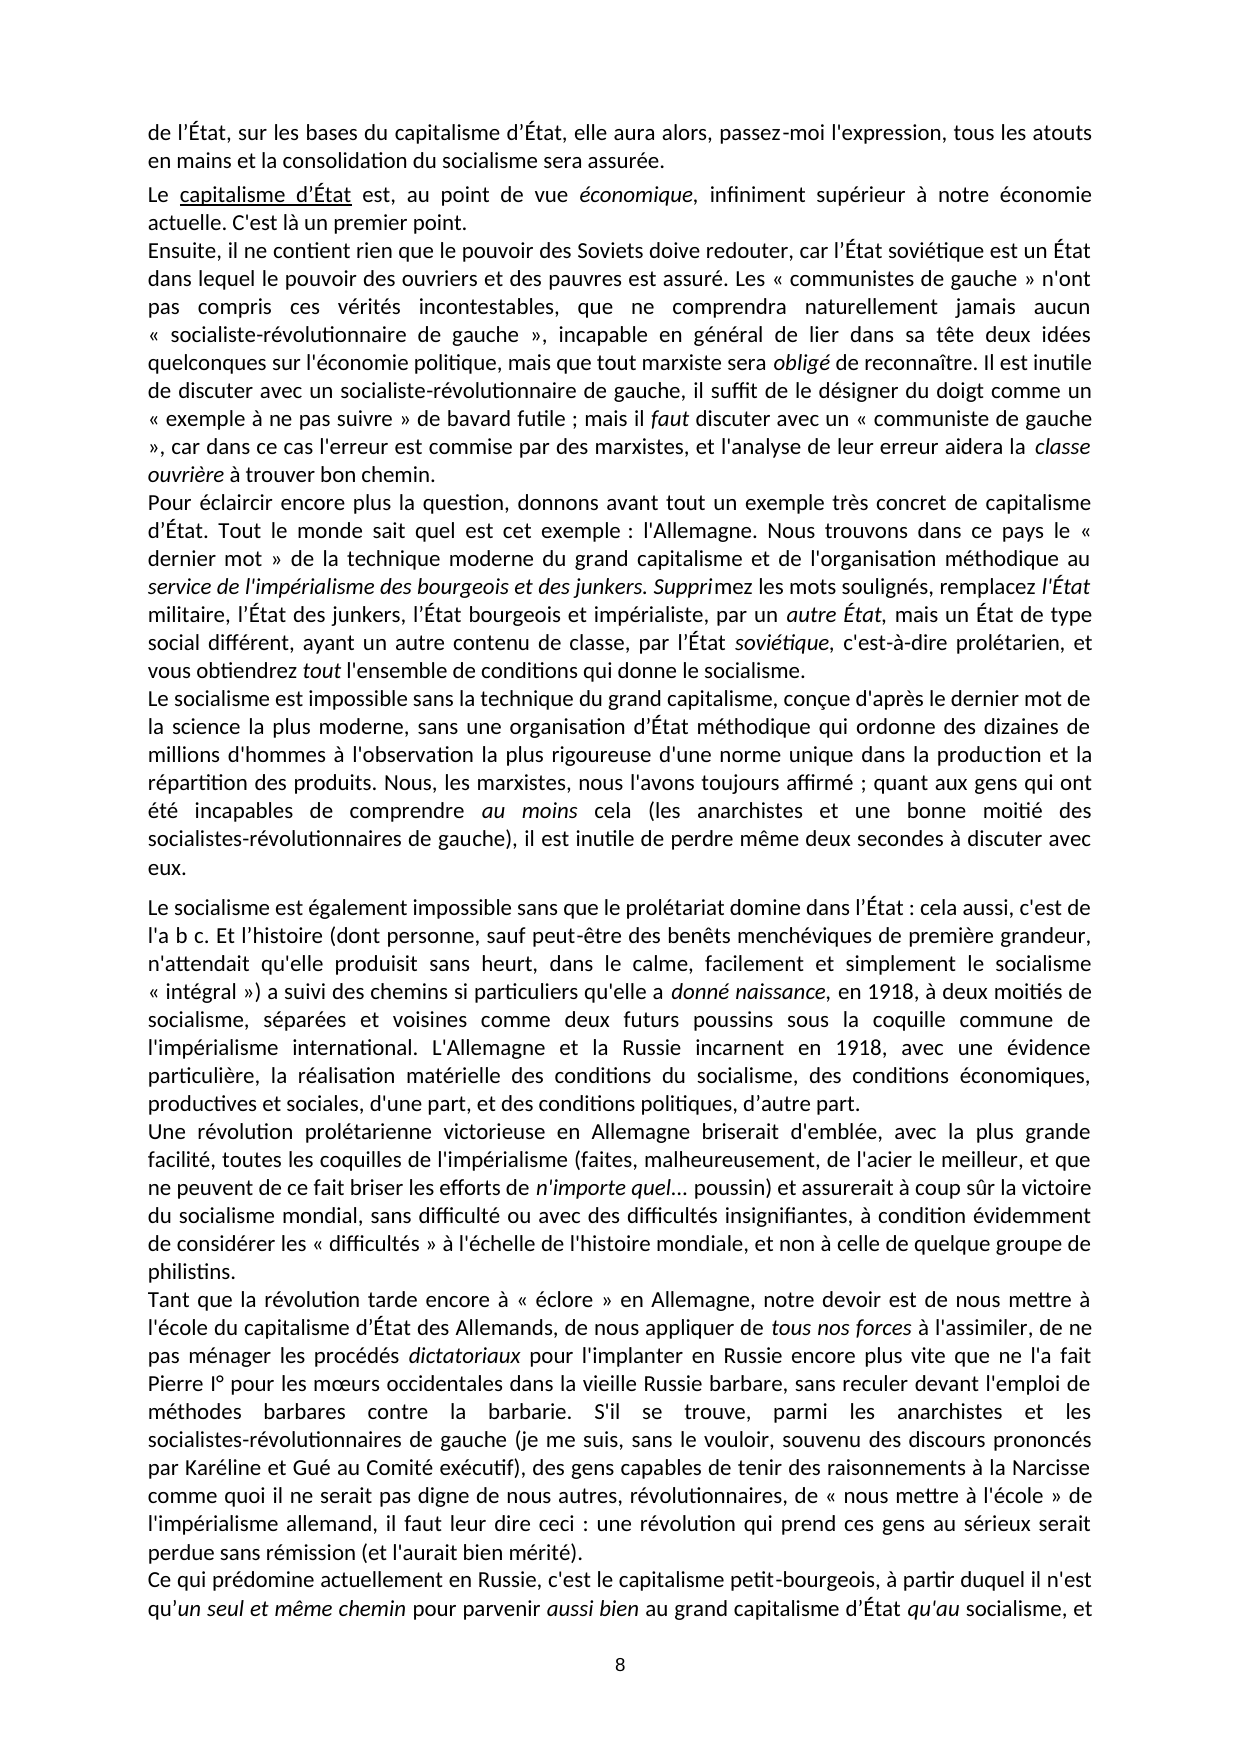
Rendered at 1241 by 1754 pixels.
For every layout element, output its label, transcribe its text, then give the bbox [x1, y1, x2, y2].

text Ce qui prédomine actuellement en Russie, c'est le capitalisme petit‑bourgeois, à partir duquel il n'est qu’un seul et même chemin pour parvenir aussi bien au grand capitalisme d’État qu'au socialisme, et [148, 1566, 1093, 1622]
text Tant que la révolution tarde encore à « éclore » en Allemagne, notre devoir est de nous mettre à l'école du capitalisme d’État des Allemands, de nous appliquer de tous nos forces à l'assimiler, de ne pas ménager les procédés dictatoriaux pour l'implanter en Russie encore plus vite que ne l'a fait Pierre I° pour les mœurs occidentales dans la vieille Russie barbare, sans reculer devant l'emploi de méthodes barbares contre la barbarie. S'il se trouve, parmi les anarchistes et les socialistes‑révolutionnaires de gauche (je me suis, sans le vouloir, souvenu des discours prononcés par Karéline et Gué au Comité exécutif), des gens capables de tenir des raisonnements à la Narcisse comme quoi il ne serait pas digne de nous autres, révolutionnaires, de « nous mettre à l'école » de l'impérialisme allemand, il faut leur dire ceci : une révolution qui prend ces gens au sérieux serait perdue sans rémission (et l'aurait bien mérité). [148, 1285, 1093, 1566]
text Le socialisme est également impossible sans que le prolétariat domine dans l’État : cela aussi, c'est de l'a b c. Et l’histoire (dont personne, sauf peut‑être des benêts menchéviques de première grandeur, n'attendait qu'elle produisit sans heurt, dans le calme, facilement et simplement le socialisme « intégral ») a suivi des chemins si particuliers qu'elle a donné naissance, en 1918, à deux moitiés de socialisme, séparées et voisines comme deux futurs poussins sous la coquille commune de l'impérialisme international. L'Allemagne et la Russie incarnent en 1918, avec une évidence particulière, la réalisation matérielle des conditions du socialisme, des conditions économiques, productives et sociales, d'une part, et des conditions politiques, d’autre part. [148, 893, 1093, 1117]
text Le socialisme est impossible sans la technique du grand capitalisme, conçue d'après le dernier mot de la science la plus moderne, sans une organisation d’État méthodique qui ordonne des dizaines de millions d'hommes à l'observa­tion la plus rigoureuse d'une norme unique dans la produc­tion et la répartition des produits. Nous, les marxistes, nous l'avons toujours affirmé ; quant aux gens qui ont été incapables de comprendre au moins cela (les anarchistes et une bonne moitié des socialistes‑révolutionnaires de gau­che), il est inutile de perdre même deux secondes à discuter avec eux. [148, 684, 1093, 881]
text de l’État, sur les bases du capitalisme d’État, elle aura alors, passez‑moi l'expression, tous les atouts en mains et la consolidation du socialisme sera assurée. [148, 118, 1093, 174]
text Une révolution prolétarienne victorieuse en Allemagne briserait d'emblée, avec la plus grande facilité, toutes les coquilles de l'impérialisme (faites, malheureusement, de l'acier le meilleur, et que ne peuvent de ce fait briser les efforts de n'importe quel... poussin) et assurerait à coup sûr la victoire du socialisme mondial, sans difficulté ou avec des difficultés insignifiantes, à condition évidemment de considérer les « difficultés » à l'échelle de l'histoire mondiale, et non à celle de quelque groupe de philistins. [148, 1117, 1093, 1285]
text Pour éclaircir encore plus la question, donnons avant tout un exemple très concret de capitalisme d’État. Tout le monde sait quel est cet exemple : l'Allemagne. Nous trouvons dans ce pays le « dernier mot » de la technique moderne du grand capitalisme et de l'organisation méthodique au service de l'impérialisme des bourgeois et des junkers. Supprimez les mots soulignés, remplacez l'État militaire, l’État des junkers, l’État bourgeois et impérialiste, par un autre État, mais un État de type social différent, ayant un autre contenu de classe, par l’État soviétique, c'est‑à‑dire prolé­tarien, et vous obtiendrez tout l'ensemble de conditions qui donne le socialisme. [148, 488, 1093, 684]
text Le capitalisme d’État est, au point de vue économique, infiniment supérieur à notre économie actuelle. C'est là un premier point. [148, 180, 1093, 236]
text Ensuite, il ne contient rien que le pouvoir des Soviets doive redouter, car l’État soviétique est un État dans lequel le pouvoir des ouvriers et des pauvres est assuré. Les « communistes de gauche » n'ont pas compris ces vérités incontestables, que ne comprendra naturellement jamais aucun « socialiste‑révolutionnaire de gauche », incapable en général de lier dans sa tête deux idées quelconques sur l'économie politique, mais que tout marxiste sera obligé de reconnaître. Il est inutile de discuter avec un socialiste‑révolutionnaire de gauche, il suffit de le désigner du doigt comme un « exemple à ne pas suivre » de bavard futile ; mais il faut discuter avec un « communiste de gauche », car dans ce cas l'erreur est commise par des marxistes, et l'analyse de leur erreur aidera la classe ouvrière à trouver bon chemin. [148, 236, 1093, 488]
